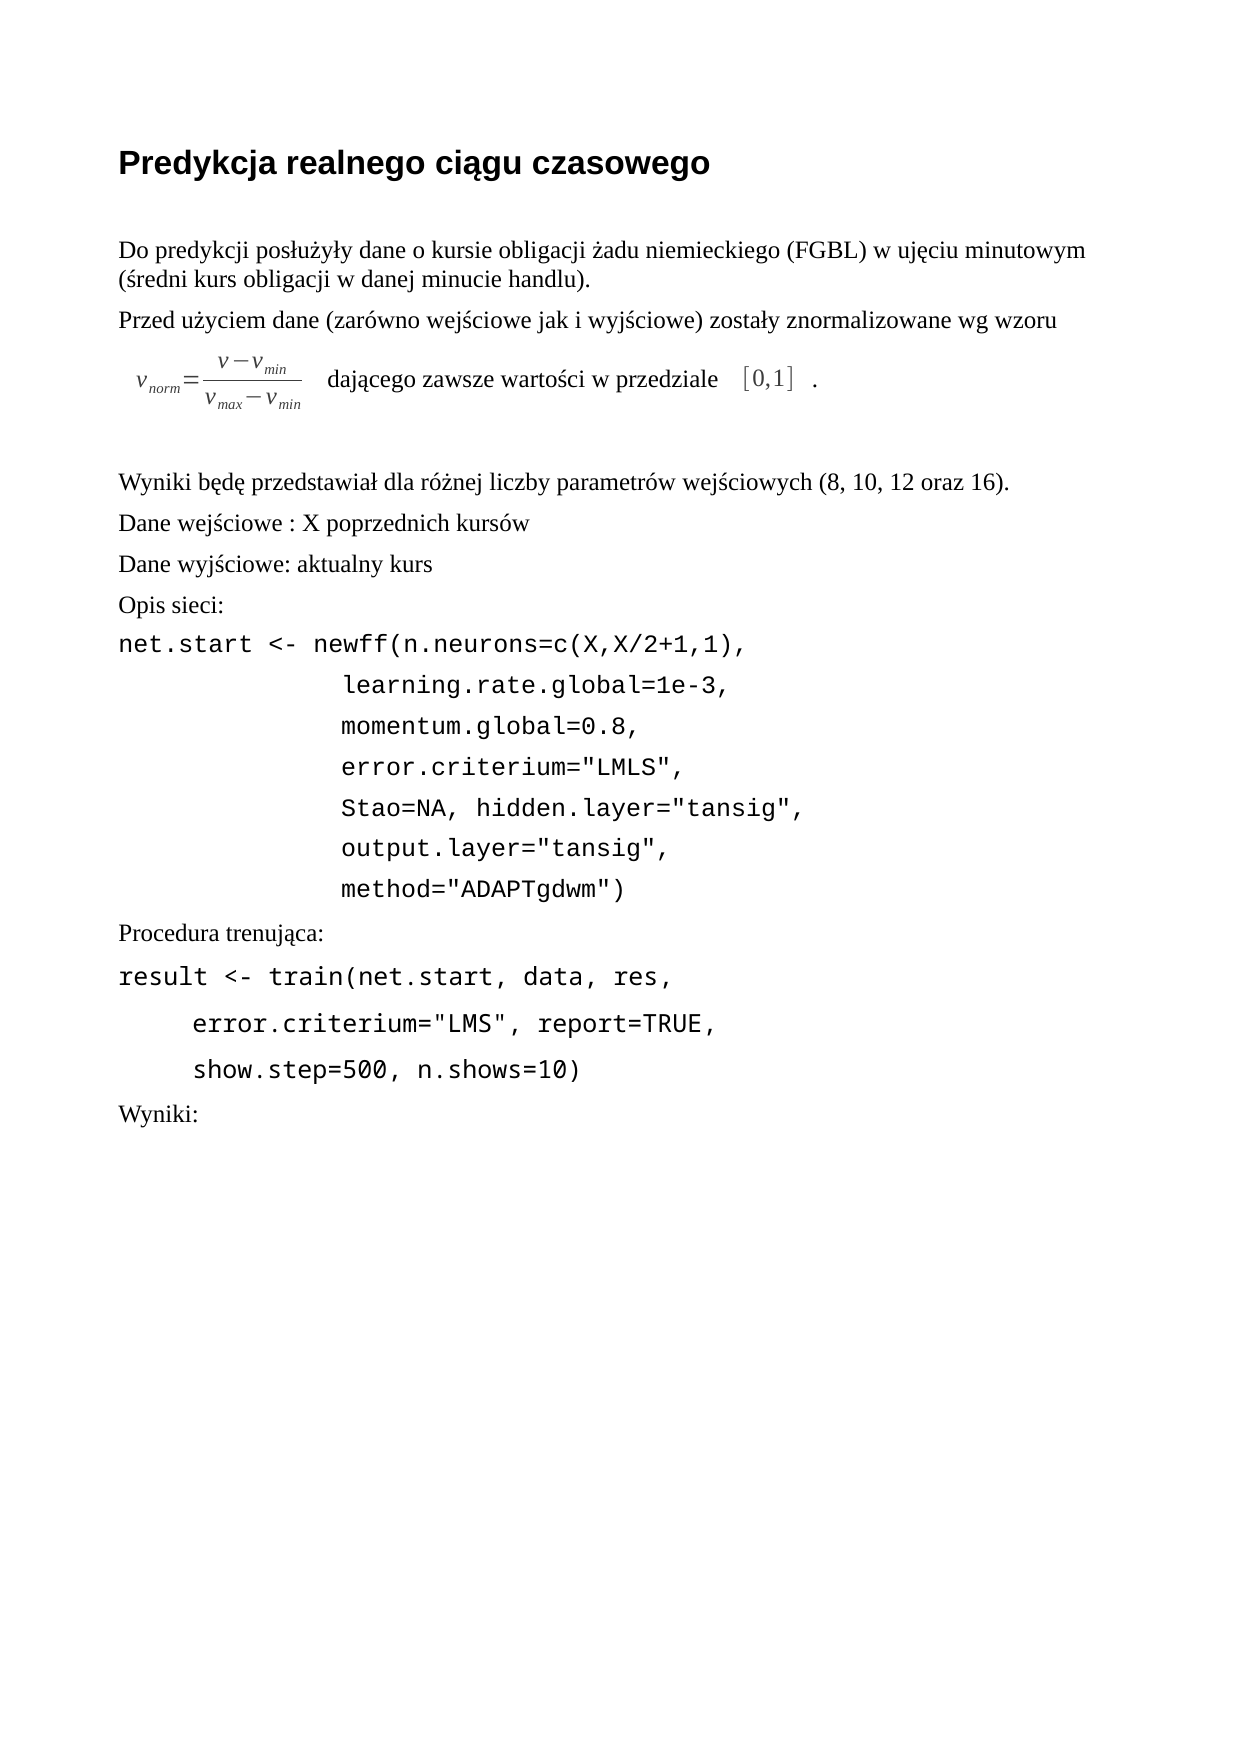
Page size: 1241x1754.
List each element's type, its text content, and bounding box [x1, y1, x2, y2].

text learning.rate.global=1e-3, [118, 673, 1122, 701]
text Wyniki: [118, 1099, 1122, 1127]
text error.criterium="LMS", report=TRUE, [118, 1006, 1122, 1039]
text Przed użyciem dane (zarówno wejściowe jak i wyjściowe) zostały znormalizowane wg wzoru [118, 306, 1122, 334]
text method="ADAPTgdwm") [118, 877, 1122, 905]
text Wyniki będę przedstawiał dla różnej liczby parametrów wejściowych (8, 10, 12 oraz 16). [118, 467, 1122, 496]
text Dane wejściowe : X poprzednich kursów [118, 508, 1122, 537]
text dającego zawsze wartości w przedziale . [118, 347, 1122, 413]
text net.start <- newff(n.neurons=c(X,X/2+1,1), [118, 632, 1122, 660]
text momentum.global=0.8, [118, 713, 1122, 742]
text error.criterium="LMLS", [118, 754, 1122, 783]
text result <- train(net.start, data, res, [118, 959, 1122, 993]
text show.step=500, n.shows=10) [118, 1052, 1122, 1086]
text Do predykcji posłużyły dane o kursie obligacji żadu niemieckiego (FGBL) w ujęciu minutowym (średni kurs obligacji w danej minucie handlu). [118, 236, 1122, 293]
subtitle Predykcja realnego ciągu czasowego [118, 143, 1122, 182]
text Procedura trenująca: [118, 918, 1122, 946]
text output.layer="tansig", [118, 836, 1122, 864]
text Opis sieci: [118, 591, 1122, 619]
text Stao=NA, hidden.layer="tansig", [118, 795, 1122, 823]
text Dane wyjściowe: aktualny kurs [118, 549, 1122, 578]
